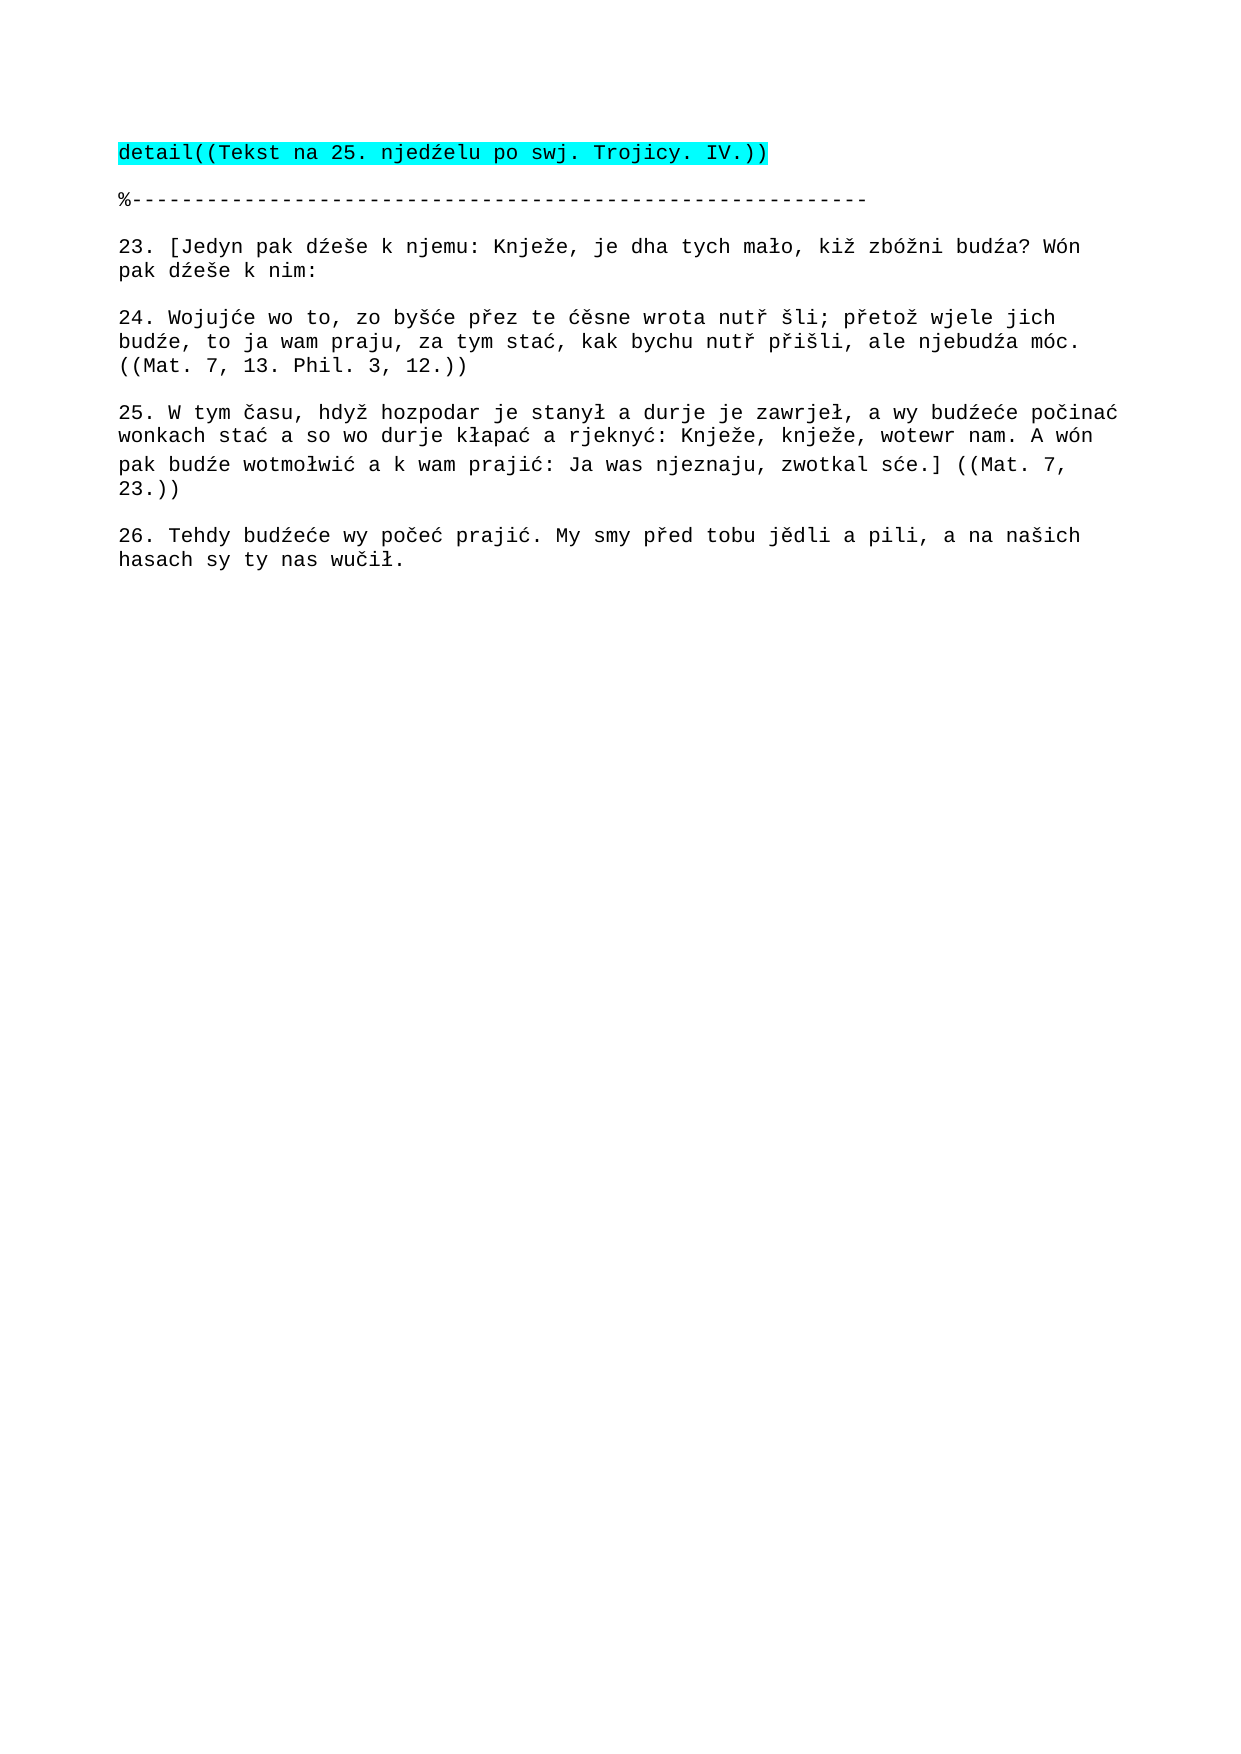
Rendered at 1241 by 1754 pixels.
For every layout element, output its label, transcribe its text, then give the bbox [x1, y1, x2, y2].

text 25. W tym času, hdyž hozpodar je stanył a durje je zawrjeł, a wy budźeće počinać wonkach stać a so wo durje kłapać a rjeknyć: Knježe, knježe, wotewr nam. A wón pak budźe wotmołwić a k wam prajić: Ja was njeznaju, zwotkal sće.] ((Mat. 7, 23.)) [118, 402, 1122, 501]
text 24. Wojujće wo to, zo byšće přez te ćěsne wrota nutř šli; přetož wjele jich budźe, to ja wam praju, za tym stać, kak bychu nutř přišli, ale njebudźa móc. ((Mat. 7, 13. Phil. 3, 12.)) [118, 307, 1122, 378]
text 23. [Jedyn pak dźeše k njemu: Knježe, je dha tych mało, kiž zbóžni budźa? Wón pak dźeše k nim: [118, 236, 1122, 284]
text %----------------------------------------------------------- [118, 189, 1122, 213]
text detail((Tekst na 25. njedźelu po swj. Trojicy. IV.)) [118, 142, 1122, 165]
text 26. Tehdy budźeće wy počeć prajić. My smy před tobu jědli a pili, a na našich hasach sy ty nas wučił. [118, 525, 1122, 572]
